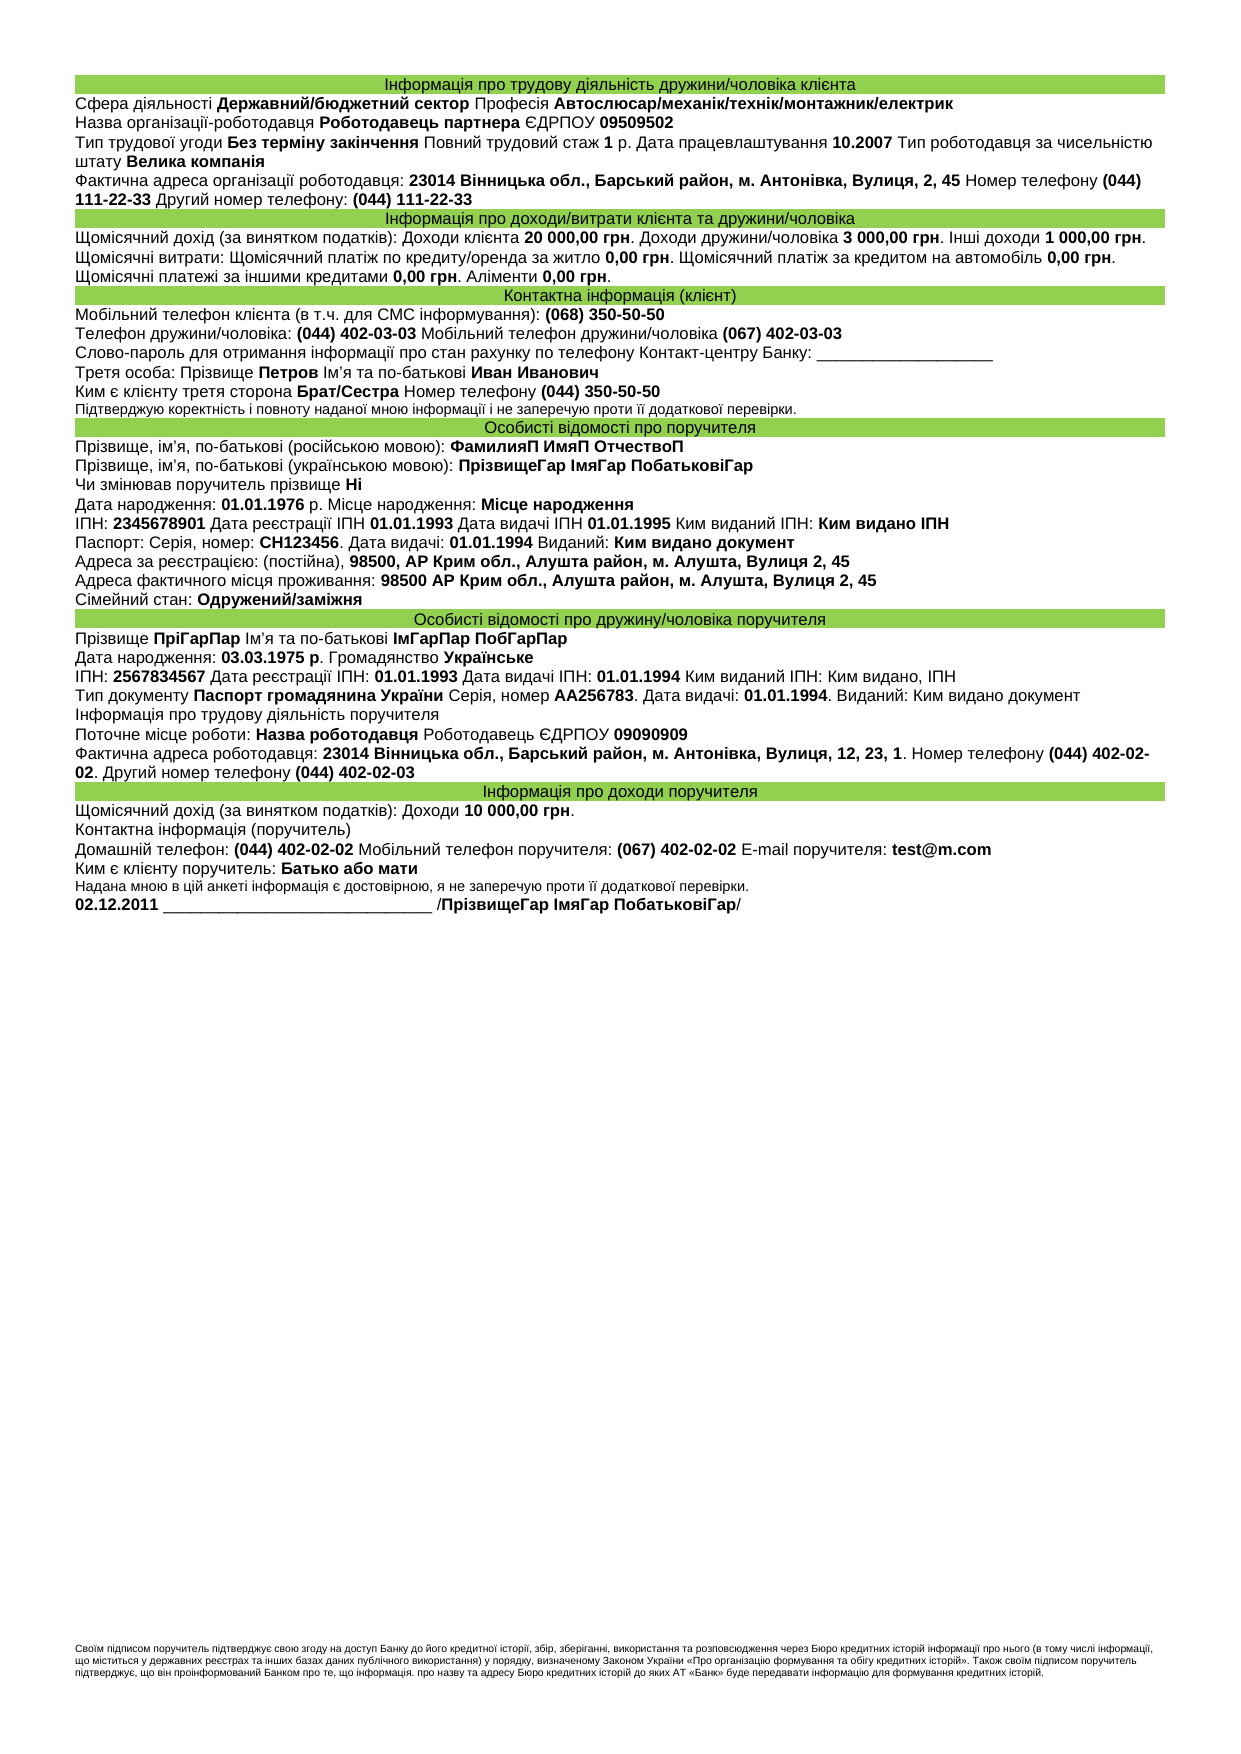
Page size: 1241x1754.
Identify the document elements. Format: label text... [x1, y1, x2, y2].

text Контактна інформація (клієнт) [75, 286, 1165, 305]
text Адреса за реєстрацією: (постiйна), 98500, АР Крим обл., Алушта район, м. Алушта, Вулиця 2, 45 [75, 552, 1165, 571]
text Чи змінював поручитель прізвище Ні [75, 475, 1165, 494]
text Сфера діяльності Державний/бюджетний сектор Професія Автослюсар/механік/технік/монтажник/електрик [75, 94, 1165, 113]
text Щомісячний дохід (за винятком податків): Доходи клієнта 20 000,00 грн. Доходи дружини/чоловіка 3 000,00 грн. Інші доходи 1 000,00 грн. [75, 228, 1165, 247]
text Підтверджую коректність і повноту наданої мною інформації і не заперечую проти її додаткової перевірки. [75, 401, 1165, 418]
text Тип трудової угоди Без терміну закінчення Повний трудовий стаж 1 р. Дата працевлаштування 10.2007 Тип роботодавця за чисельністю штату Велика компанія [75, 132, 1165, 171]
text Щомісячний дохід (за винятком податків): Доходи 10 000,00 грн. [75, 801, 1165, 820]
text Дата народження: 01.01.1976 р. Місце народження: Місце народження [75, 494, 1165, 513]
text Ким є клієнту поручитель: Батько або мати [75, 858, 1165, 878]
text Третя особа: Прізвище Петров Ім’я та по-батькові Иван Иванович [75, 362, 1165, 382]
text Поточне місце роботи: Назва роботодавця Роботодавець ЄДРПОУ 09090909 [75, 724, 1165, 743]
text 111-22-33 Другий номер телефону: (044) 111-22-33 [75, 190, 1165, 209]
text Контактна інформація (поручитель) [75, 820, 1165, 839]
text Фактична адреса роботодавця: 23014 Вінницька обл., Барський район, м. Антонівка, Вулиця, 12, 23, 1. Номер телефону (044) 402-02-02. Другий номер телефону (044) 402-02-03 [75, 743, 1165, 782]
text Паспорт: Серія, номер: СН123456. Дата видачі: 01.01.1994 Виданий: Ким видано документ [75, 533, 1165, 552]
text Мобільний телефон клієнта (в т.ч. для СМС інформування): (068) 350-50-50 [75, 305, 1165, 324]
text Дата народження: 03.03.1975 р. Громадянство Українське [75, 648, 1165, 667]
text 02.12.2011 _____________________________ /ПрізвищеГар ІмяГар ПобатьковіГар/ [75, 894, 1165, 913]
text Інформація про доходи поручителя [75, 782, 1165, 801]
text ІПН: 2345678901 Дата реєстрації ІПН 01.01.1993 Дата видачі ІПН 01.01.1995 Ким виданий ІПН: Ким видано ІПН [75, 513, 1165, 533]
text Домашній телефон: (044) 402-02-02 Мобільний телефон поручителя: (067) 402-02-02 E-mail поручителя: test@m.com [75, 839, 1165, 858]
text Фактична адреса організації роботодавця: 23014 Вінницька обл., Барський район, м. Антонівка, Вулиця, 2, 45 Номер телефону (044) [75, 171, 1165, 190]
text Особисті відомості про поручителя [75, 418, 1165, 437]
text Інформація про трудову діяльність дружини/чоловіка клієнта [75, 75, 1165, 94]
text Тип документу Паспорт громадянина України Серія, номер АА256783. Дата видачі: 01.01.1994. Виданий: Ким видано документ [75, 686, 1165, 705]
text Прізвище, ім’я, по-батькові (російською мовою): ФамилияП ИмяП ОтчествоП [75, 437, 1165, 456]
text Надана мною в цій анкеті інформація є достовірною, я не заперечую проти її додаткової перевірки. [75, 878, 1165, 894]
text Прізвище, ім’я, по-батькові (українською мовою): ПрізвищеГар ІмяГар ПобатьковіГар [75, 456, 1165, 475]
text Слово-пароль для отримання інформації про стан рахунку по телефону Контакт-центру Банку: ___________________ [75, 343, 1165, 362]
text Сімейний стан: Одружений/заміжня [75, 590, 1165, 609]
text ІПН: 2567834567 Дата реєстрації ІПН: 01.01.1993 Дата видачі ІПН: 01.01.1994 Ким виданий ІПН: Ким видано, ІПН [75, 667, 1165, 686]
text Адреса фактичного місця проживання: 98500 АР Крим обл., Алушта район, м. Алушта, Вулиця 2, 45 [75, 571, 1165, 590]
text Ким є клієнту третя сторона Брат/Сестра Номер телефону (044) 350-50-50 [75, 382, 1165, 401]
text Телефон дружини/чоловіка: (044) 402-03-03 Мобільний телефон дружини/чоловіка (067) 402-03-03 [75, 324, 1165, 343]
text Інформація про трудову діяльність поручителя [75, 705, 1165, 724]
text Інформація про доходи/витрати клієнта та дружини/чоловіка [75, 209, 1165, 228]
text Назва організації-роботодавця Роботодавець партнера ЄДРПОУ 09509502 [75, 113, 1165, 132]
text Щомісячні витрати: Щомісячний платіж по кредиту/оренда за житло 0,00 грн. Щомісячний платіж за кредитом на автомобіль 0,00 грн. Щомісячні платежі за іншими кредитами 0,00 грн. Аліменти 0,00 грн. [75, 247, 1165, 286]
text Прізвище ПріГарПар Ім’я та по-батькові ІмГарПар ПобГарПар [75, 628, 1165, 648]
text Особисті відомості про дружину/чоловіка поручителя [75, 609, 1165, 628]
